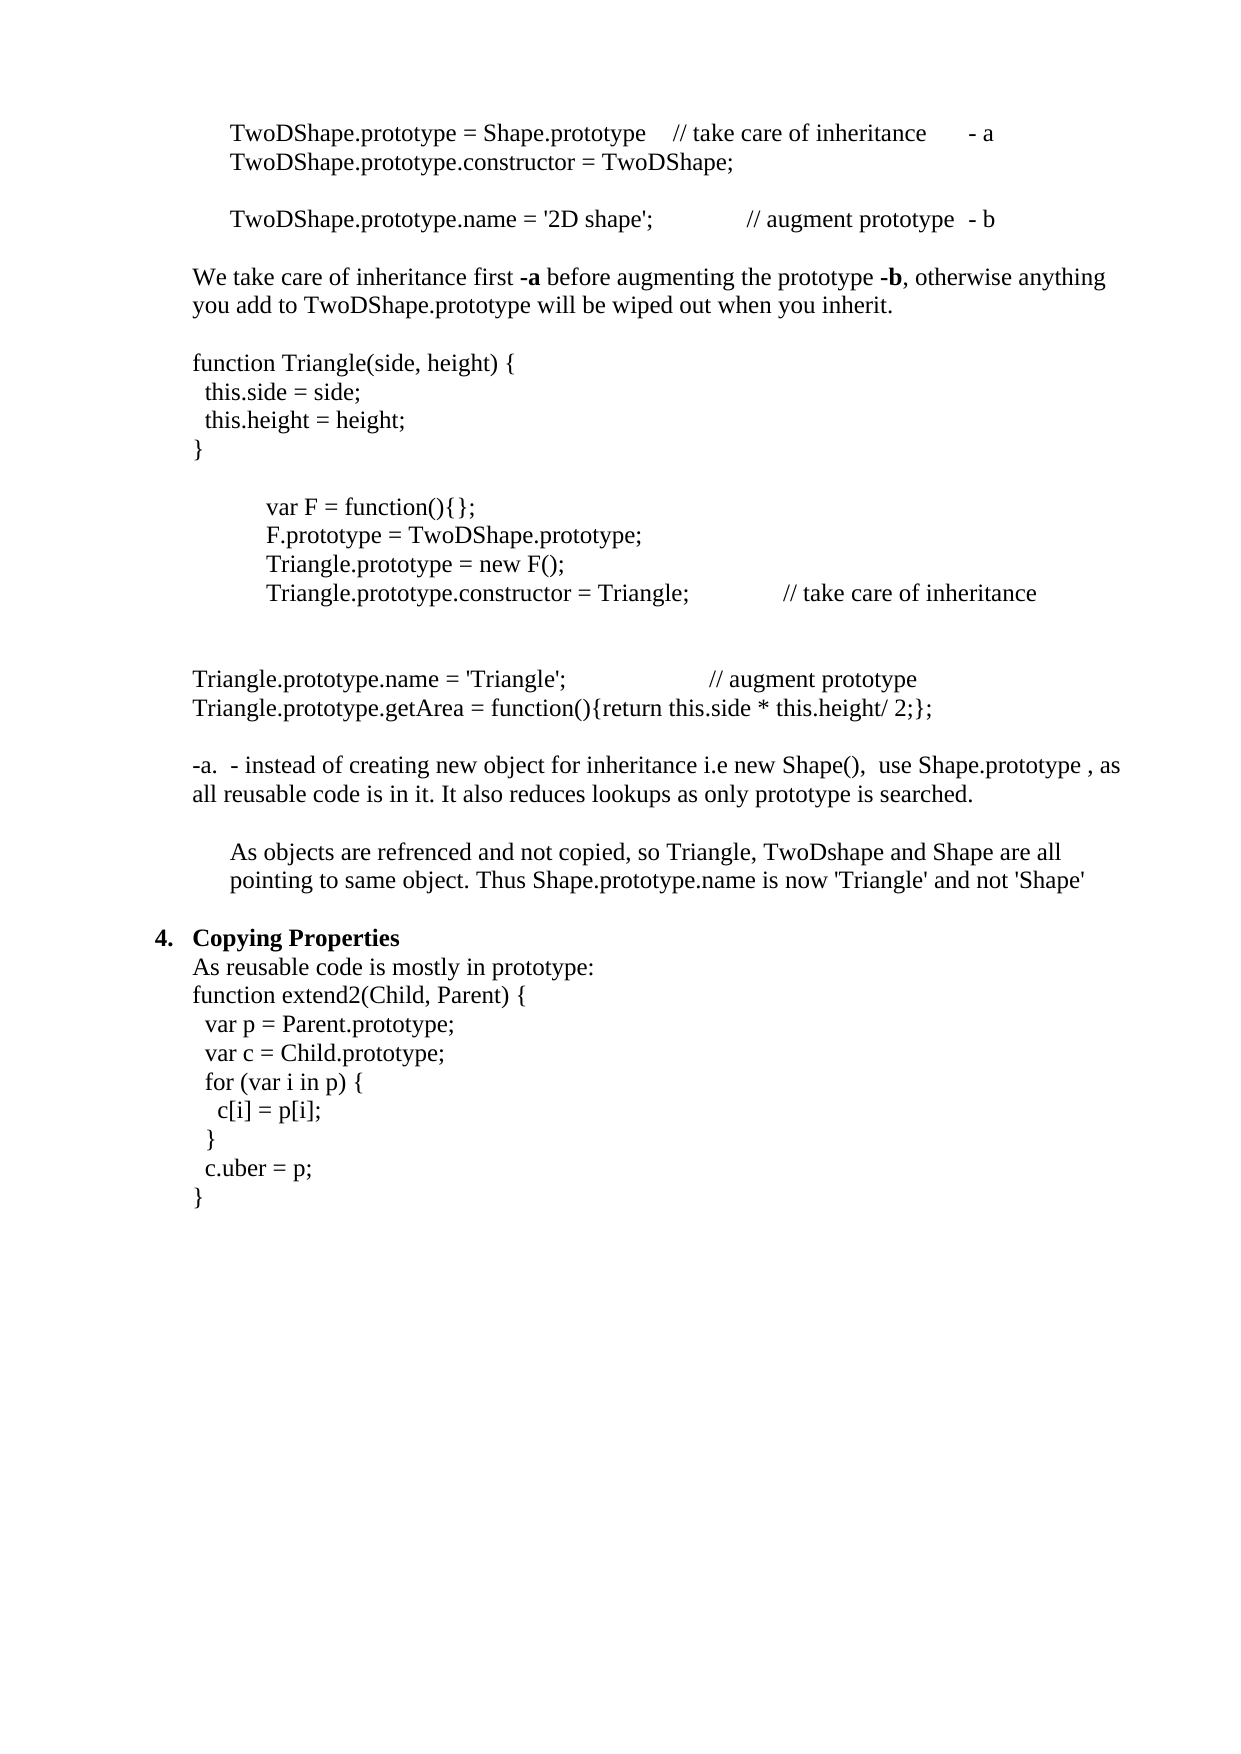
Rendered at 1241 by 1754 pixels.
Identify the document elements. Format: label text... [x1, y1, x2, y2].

list c.uber = p; [154, 1153, 1122, 1182]
list Triangle.prototype.getArea = function(){return this.side * this.height/ 2;}; [154, 693, 1122, 722]
list } [154, 434, 1122, 463]
text Triangle.prototype.constructor = Triangle; // take care of inheritance [192, 578, 1122, 607]
list Triangle.prototype.name = 'Triangle'; // augment prototype [154, 664, 1122, 693]
list } [154, 1124, 1122, 1153]
list Copying Properties [154, 923, 1122, 952]
list We take care of inheritance first -a before augmenting the prototype -b, otherwise anything you add to TwoDShape.prototype will be wiped out when you inherit. [154, 262, 1122, 319]
list TwoDShape.prototype.constructor = TwoDShape; [192, 147, 1122, 176]
list } [154, 1182, 1122, 1211]
list function extend2(Child, Parent) { [154, 981, 1122, 1009]
list As objects are refrenced and not copied, so Triangle, TwoDshape and Shape are all pointing to same object. Thus Shape.prototype.name is now 'Triangle' and not 'Shape' [192, 837, 1122, 923]
list As reusable code is mostly in prototype: [154, 952, 1122, 981]
list for (var i in p) { [154, 1067, 1122, 1096]
list TwoDShape.prototype = Shape.prototype // take care of inheritance - a [192, 118, 1122, 147]
list -a. - instead of creating new object for inheritance i.e new Shape(), use Shape.prototype , as all reusable code is in it. It also reduces lookups as only prototype is searched. [154, 722, 1122, 808]
list TwoDShape.prototype.name = '2D shape'; // augment prototype - b [192, 204, 1122, 262]
list function Triangle(side, height) { [154, 319, 1122, 377]
text Triangle.prototype = new F(); [192, 549, 1122, 578]
list this.height = height; [154, 406, 1122, 434]
list var p = Parent.prototype; [154, 1009, 1122, 1038]
list this.side = side; [154, 377, 1122, 406]
list var c = Child.prototype; [154, 1038, 1122, 1067]
text var F = function(){}; [192, 492, 1122, 521]
text F.prototype = TwoDShape.prototype; [192, 521, 1122, 549]
list c[i] = p[i]; [154, 1096, 1122, 1124]
